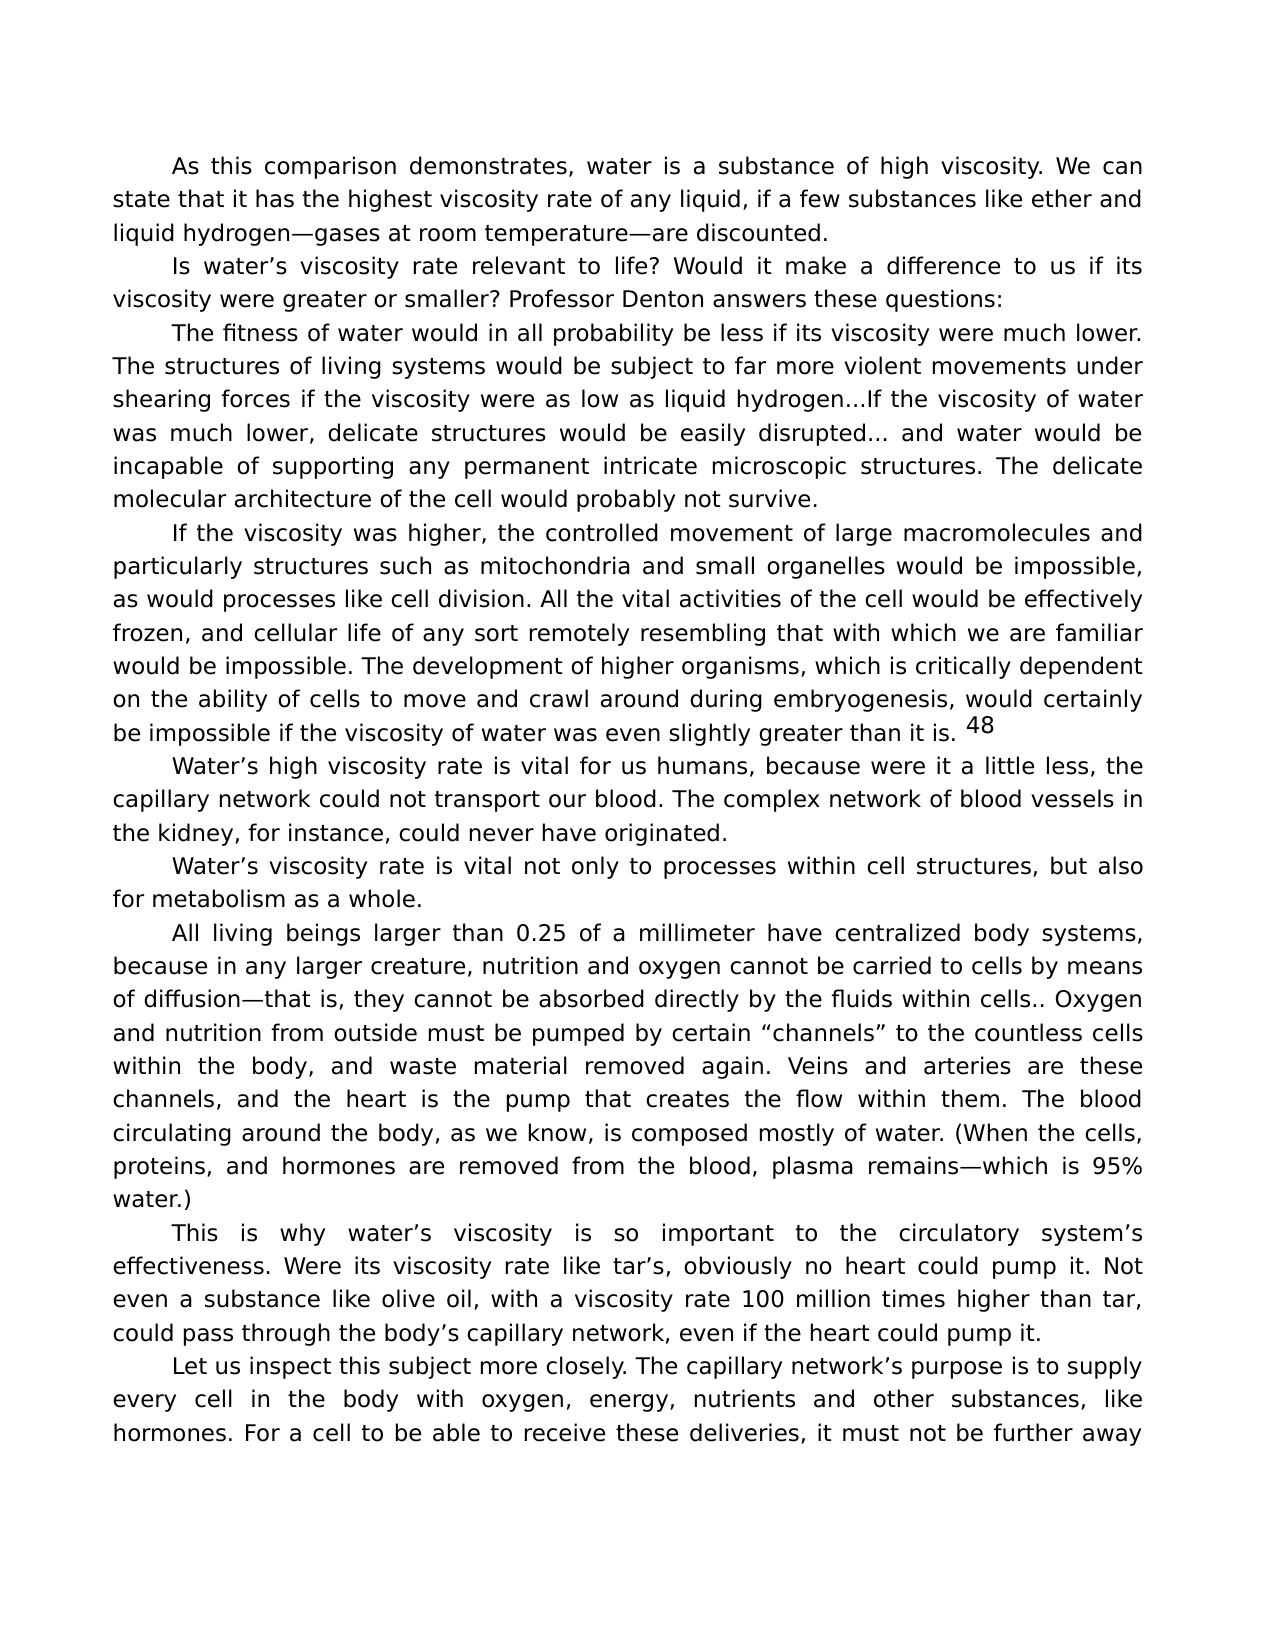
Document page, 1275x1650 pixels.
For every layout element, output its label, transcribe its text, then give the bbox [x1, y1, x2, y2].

text This is why water’s viscosity is so important to the circulatory system’s effectiveness. Were its viscosity rate like tar’s, obviously no heart could pump it. Not even a substance like olive oil, with a viscosity rate 100 million times higher than tar, could pass through the body’s capillary network, even if the heart could pump it. [112, 1214, 1145, 1348]
text Let us inspect this subject more closely. The capillary network’s purpose is to supply every cell in the body with oxygen, energy, nutrients and other substances, like hormones. For a cell to be able to receive these deliveries, it must not be further away [112, 1348, 1145, 1448]
text As this comparison demonstrates, water is a substance of high viscosity. We can state that it has the highest viscosity rate of any liquid, if a few substances like ether and liquid hydrogen—gases at room temperature—are discounted. [112, 148, 1145, 248]
text Is water’s viscosity rate relevant to life? Would it make a difference to us if its viscosity were greater or smaller? Professor Denton answers these questions: [112, 248, 1145, 314]
text If the viscosity was higher, the controlled movement of large macromolecules and particularly structures such as mitochondria and small organelles would be impossible, as would processes like cell division. All the vital activities of the cell would be effectively frozen, and cellular life of any sort remotely resembling that with which we are familiar would be impossible. The development of higher organisms, which is critically dependent on the ability of cells to move and crawl around during embryogenesis, would certainly be impossible if the viscosity of water was even slightly greater than it is. 48 [112, 514, 1145, 748]
text All living beings larger than 0.25 of a millimeter have centralized body systems, because in any larger creature, nutrition and oxygen cannot be carried to cells by means of diffusion—that is, they cannot be absorbed directly by the fluids within cells.. Oxygen and nutrition from outside must be pumped by certain “channels” to the countless cells within the body, and waste material removed again. Veins and arteries are these channels, and the heart is the pump that creates the flow within them. The blood circulating around the body, as we know, is composed mostly of water. (When the cells, proteins, and hormones are removed from the blood, plasma remains—which is 95% water.) [112, 914, 1145, 1214]
text The fitness of water would in all probability be less if its viscosity were much lower. The structures of living systems would be subject to far more violent movements under shearing forces if the viscosity were as low as liquid hydrogen...If the viscosity of water was much lower, delicate structures would be easily disrupted... and water would be incapable of supporting any permanent intricate microscopic structures. The delicate molecular architecture of the cell would probably not survive. [112, 314, 1145, 514]
text Water’s viscosity rate is vital not only to processes within cell structures, but also for metabolism as a whole. [112, 848, 1145, 914]
text Water’s high viscosity rate is vital for us humans, because were it a little less, the capillary network could not transport our blood. The complex network of blood vessels in the kidney, for instance, could never have originated. [112, 748, 1145, 848]
